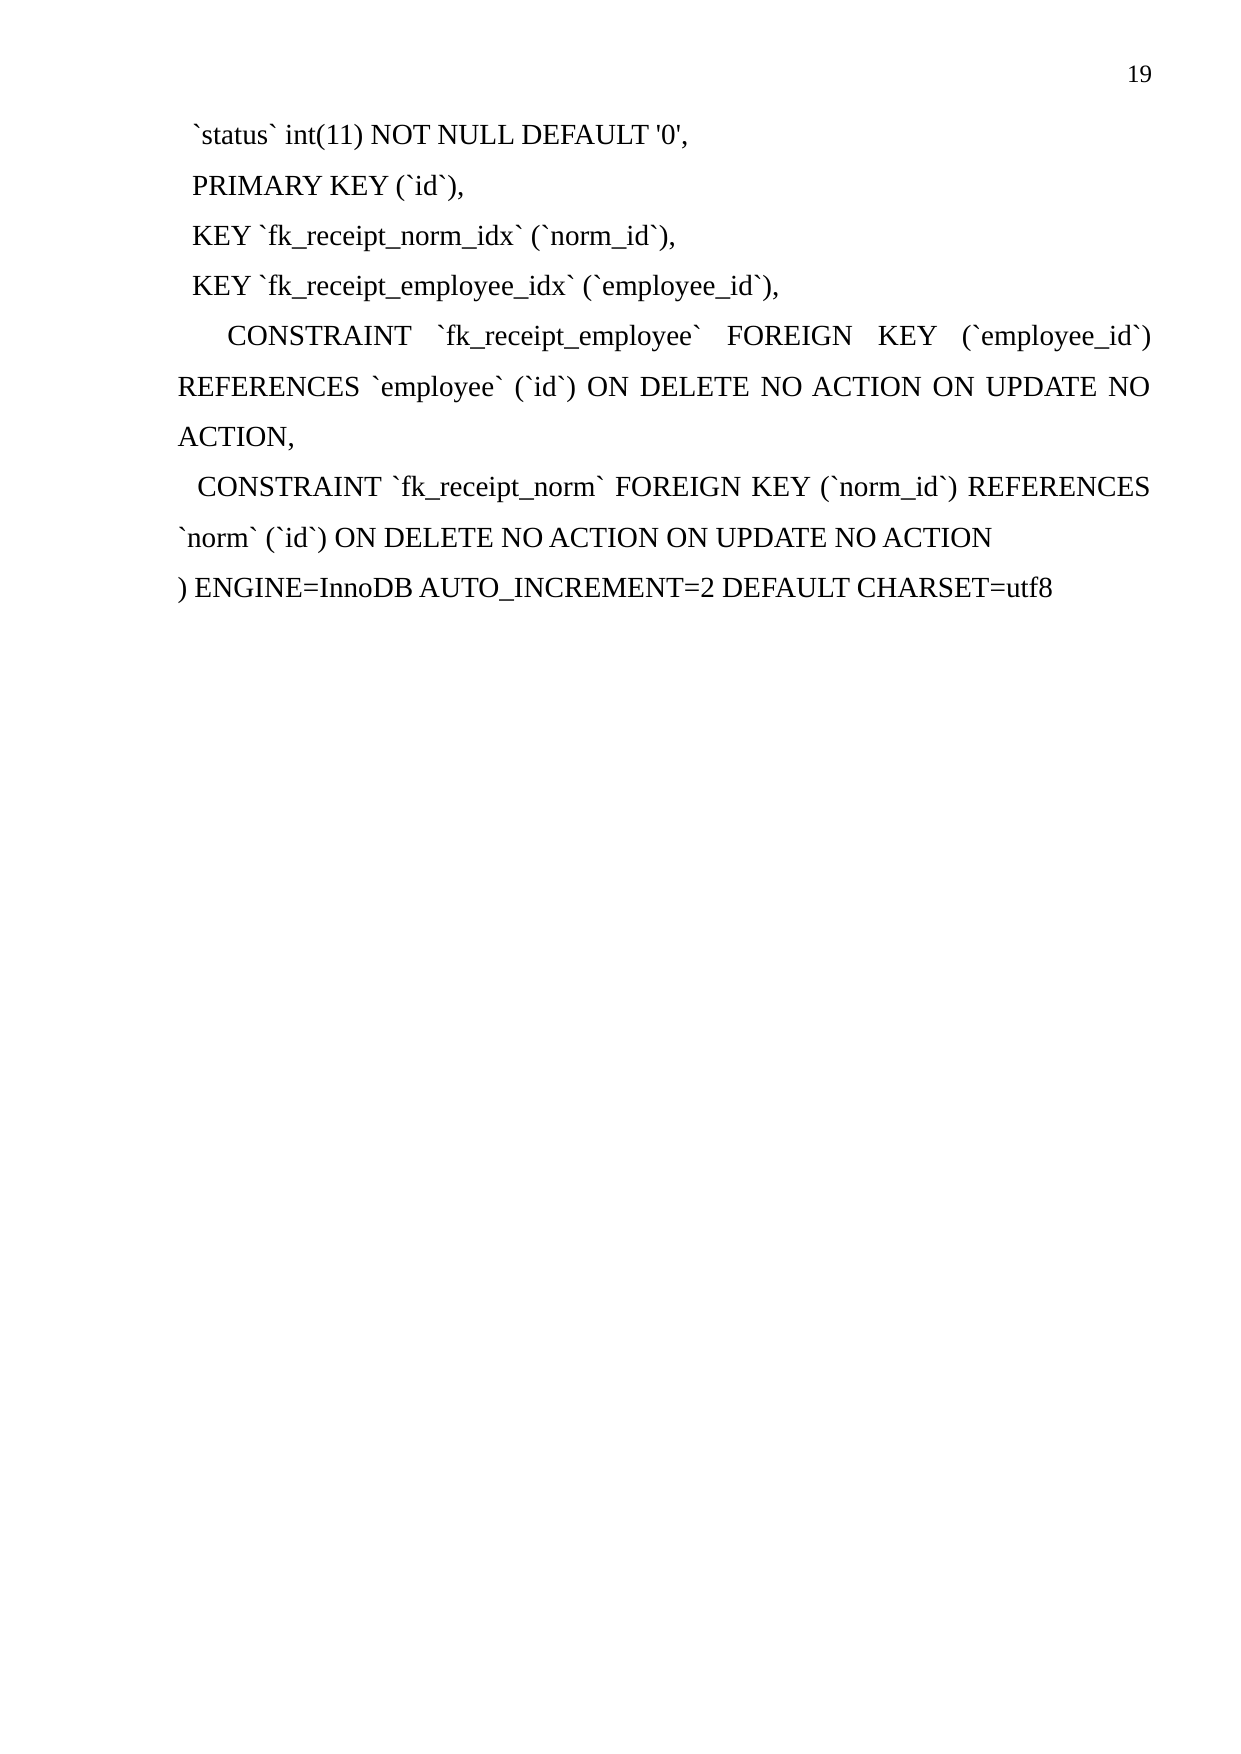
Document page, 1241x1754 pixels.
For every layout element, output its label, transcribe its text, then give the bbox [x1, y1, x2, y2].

text `status` int(11) NOT NULL DEFAULT '0', [177, 117, 1152, 151]
text CONSTRAINT `fk_receipt_norm` FOREIGN KEY (`norm_id`) REFERENCES `norm` (`id`) ON DELETE NO ACTION ON UPDATE NO ACTION [177, 469, 1152, 553]
text CONSTRAINT `fk_receipt_employee` FOREIGN KEY (`employee_id`) REFERENCES `employee` (`id`) ON DELETE NO ACTION ON UPDATE NO ACTION, [177, 318, 1152, 453]
text ) ENGINE=InnoDB AUTO_INCREMENT=2 DEFAULT CHARSET=utf8 [177, 570, 1152, 604]
text KEY `fk_receipt_employee_idx` (`employee_id`), [177, 268, 1152, 302]
text KEY `fk_receipt_norm_idx` (`norm_id`), [177, 218, 1152, 251]
text PRIMARY KEY (`id`), [177, 168, 1152, 201]
